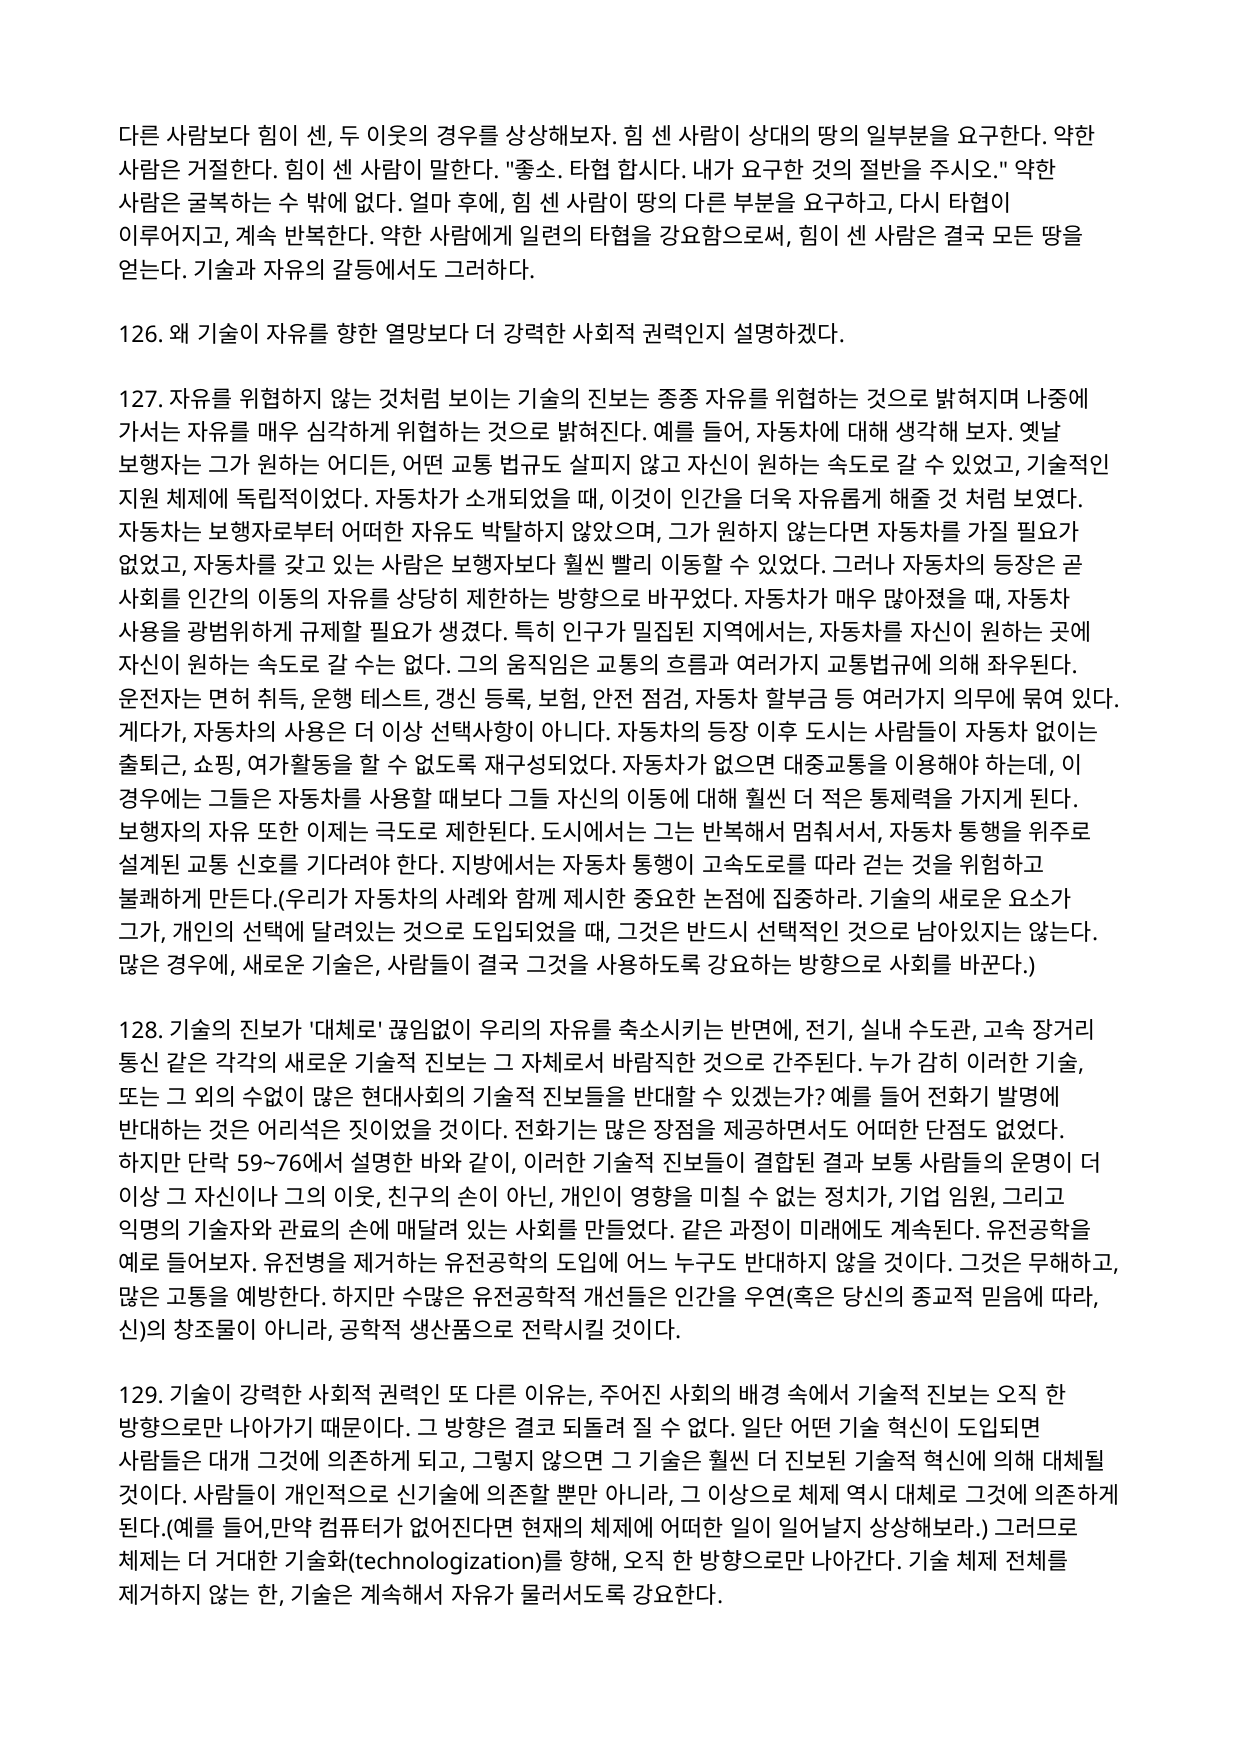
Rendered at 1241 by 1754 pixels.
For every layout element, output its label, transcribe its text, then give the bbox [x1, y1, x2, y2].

text 126. 왜 기술이 자유를 향한 열망보다 더 강력한 사회적 권력인지 설명하겠다. [118, 316, 1122, 349]
text 다른 사람보다 힘이 센, 두 이웃의 경우를 상상해보자. 힘 센 사람이 상대의 땅의 일부분을 요구한다. 약한 사람은 거절한다. 힘이 센 사람이 말한다. "좋소. 타협 합시다. 내가 요구한 것의 절반을 주시오." 약한 사람은 굴복하는 수 밖에 없다. 얼마 후에, 힘 센 사람이 땅의 다른 부분을 요구하고, 다시 타협이 이루어지고, 계속 반복한다. 약한 사람에게 일련의 타협을 강요함으로써, 힘이 센 사람은 결국 모든 땅을 얻는다. 기술과 자유의 갈등에서도 그러하다. [118, 118, 1122, 285]
text 128. 기술의 진보가 '대체로' 끊임없이 우리의 자유를 축소시키는 반면에, 전기, 실내 수도관, 고속 장거리 통신 같은 각각의 새로운 기술적 진보는 그 자체로서 바람직한 것으로 간주된다. 누가 감히 이러한 기술, 또는 그 외의 수없이 많은 현대사회의 기술적 진보들을 반대할 수 있겠는가? 예를 들어 전화기 발명에 반대하는 것은 어리석은 짓이었을 것이다. 전화기는 많은 장점을 제공하면서도 어떠한 단점도 없었다. 하지만 단락 59~76에서 설명한 바와 같이, 이러한 기술적 진보들이 결합된 결과 보통 사람들의 운명이 더 이상 그 자신이나 그의 이웃, 친구의 손이 아닌, 개인이 영향을 미칠 수 없는 정치가, 기업 임원, 그리고 익명의 기술자와 관료의 손에 매달려 있는 사회를 만들었다. 같은 과정이 미래에도 계속된다. 유전공학을 예로 들어보자. 유전병을 제거하는 유전공학의 도입에 어느 누구도 반대하지 않을 것이다. 그것은 무해하고, 많은 고통을 예방한다. 하지만 수많은 유전공학적 개선들은 인간을 우연(혹은 당신의 종교적 믿음에 따라, 신)의 창조물이 아니라, 공학적 생산품으로 전락시킬 것이다. [118, 1012, 1122, 1345]
text 129. 기술이 강력한 사회적 권력인 또 다른 이유는, 주어진 사회의 배경 속에서 기술적 진보는 오직 한 방향으로만 나아가기 때문이다. 그 방향은 결코 되돌려 질 수 없다. 일단 어떤 기술 혁신이 도입되면 사람들은 대개 그것에 의존하게 되고, 그렇지 않으면 그 기술은 훨씬 더 진보된 기술적 혁신에 의해 대체될 것이다. 사람들이 개인적으로 신기술에 의존할 뿐만 아니라, 그 이상으로 체제 역시 대체로 그것에 의존하게 된다.(예를 들어,만약 컴퓨터가 없어진다면 현재의 체제에 어떠한 일이 일어날지 상상해보라.) 그러므로 체제는 더 거대한 기술화(technologization)를 향해, 오직 한 방향으로만 나아간다. 기술 체제 전체를 제거하지 않는 한, 기술은 계속해서 자유가 물러서도록 강요한다. [118, 1376, 1122, 1610]
text 127. 자유를 위협하지 않는 것처럼 보이는 기술의 진보는 종종 자유를 위협하는 것으로 밝혀지며 나중에 가서는 자유를 매우 심각하게 위협하는 것으로 밝혀진다. 예를 들어, 자동차에 대해 생각해 보자. 옛날 보행자는 그가 원하는 어디든, 어떤 교통 법규도 살피지 않고 자신이 원하는 속도로 갈 수 있었고, 기술적인 지원 체제에 독립적이었다. 자동차가 소개되었을 때, 이것이 인간을 더욱 자유롭게 해줄 것 처럼 보였다. 자동차는 보행자로부터 어떠한 자유도 박탈하지 않았으며, 그가 원하지 않는다면 자동차를 가질 필요가 없었고, 자동차를 갖고 있는 사람은 보행자보다 훨씬 빨리 이동할 수 있었다. 그러나 자동차의 등장은 곧 사회를 인간의 이동의 자유를 상당히 제한하는 방향으로 바꾸었다. 자동차가 매우 많아졌을 때, 자동차 사용을 광범위하게 규제할 필요가 생겼다. 특히 인구가 밀집된 지역에서는, 자동차를 자신이 원하는 곳에 자신이 원하는 속도로 갈 수는 없다. 그의 움직임은 교통의 흐름과 여러가지 교통법규에 의해 좌우된다. 운전자는 면허 취득, 운행 테스트, 갱신 등록, 보험, 안전 점검, 자동차 할부금 등 여러가지 의무에 묶여 있다. 게다가, 자동차의 사용은 더 이상 선택사항이 아니다. 자동차의 등장 이후 도시는 사람들이 자동차 없이는 출퇴근, 쇼핑, 여가활동을 할 수 없도록 재구성되었다. 자동차가 없으면 대중교통을 이용해야 하는데, 이 경우에는 그들은 자동차를 사용할 때보다 그들 자신의 이동에 대해 훨씬 더 적은 통제력을 가지게 된다. 보행자의 자유 또한 이제는 극도로 제한된다. 도시에서는 그는 반복해서 멈춰서서, 자동차 통행을 위주로 설계된 교통 신호를 기다려야 한다. 지방에서는 자동차 통행이 고속도로를 따라 걷는 것을 위험하고 불쾌하게 만든다.(우리가 자동차의 사례와 함께 제시한 중요한 논점에 집중하라. 기술의 새로운 요소가 그가, 개인의 선택에 달려있는 것으로 도입되었을 때, 그것은 반드시 선택적인 것으로 남아있지는 않는다. 많은 경우에, 새로운 기술은, 사람들이 결국 그것을 사용하도록 강요하는 방향으로 사회를 바꾼다.) [118, 381, 1122, 981]
